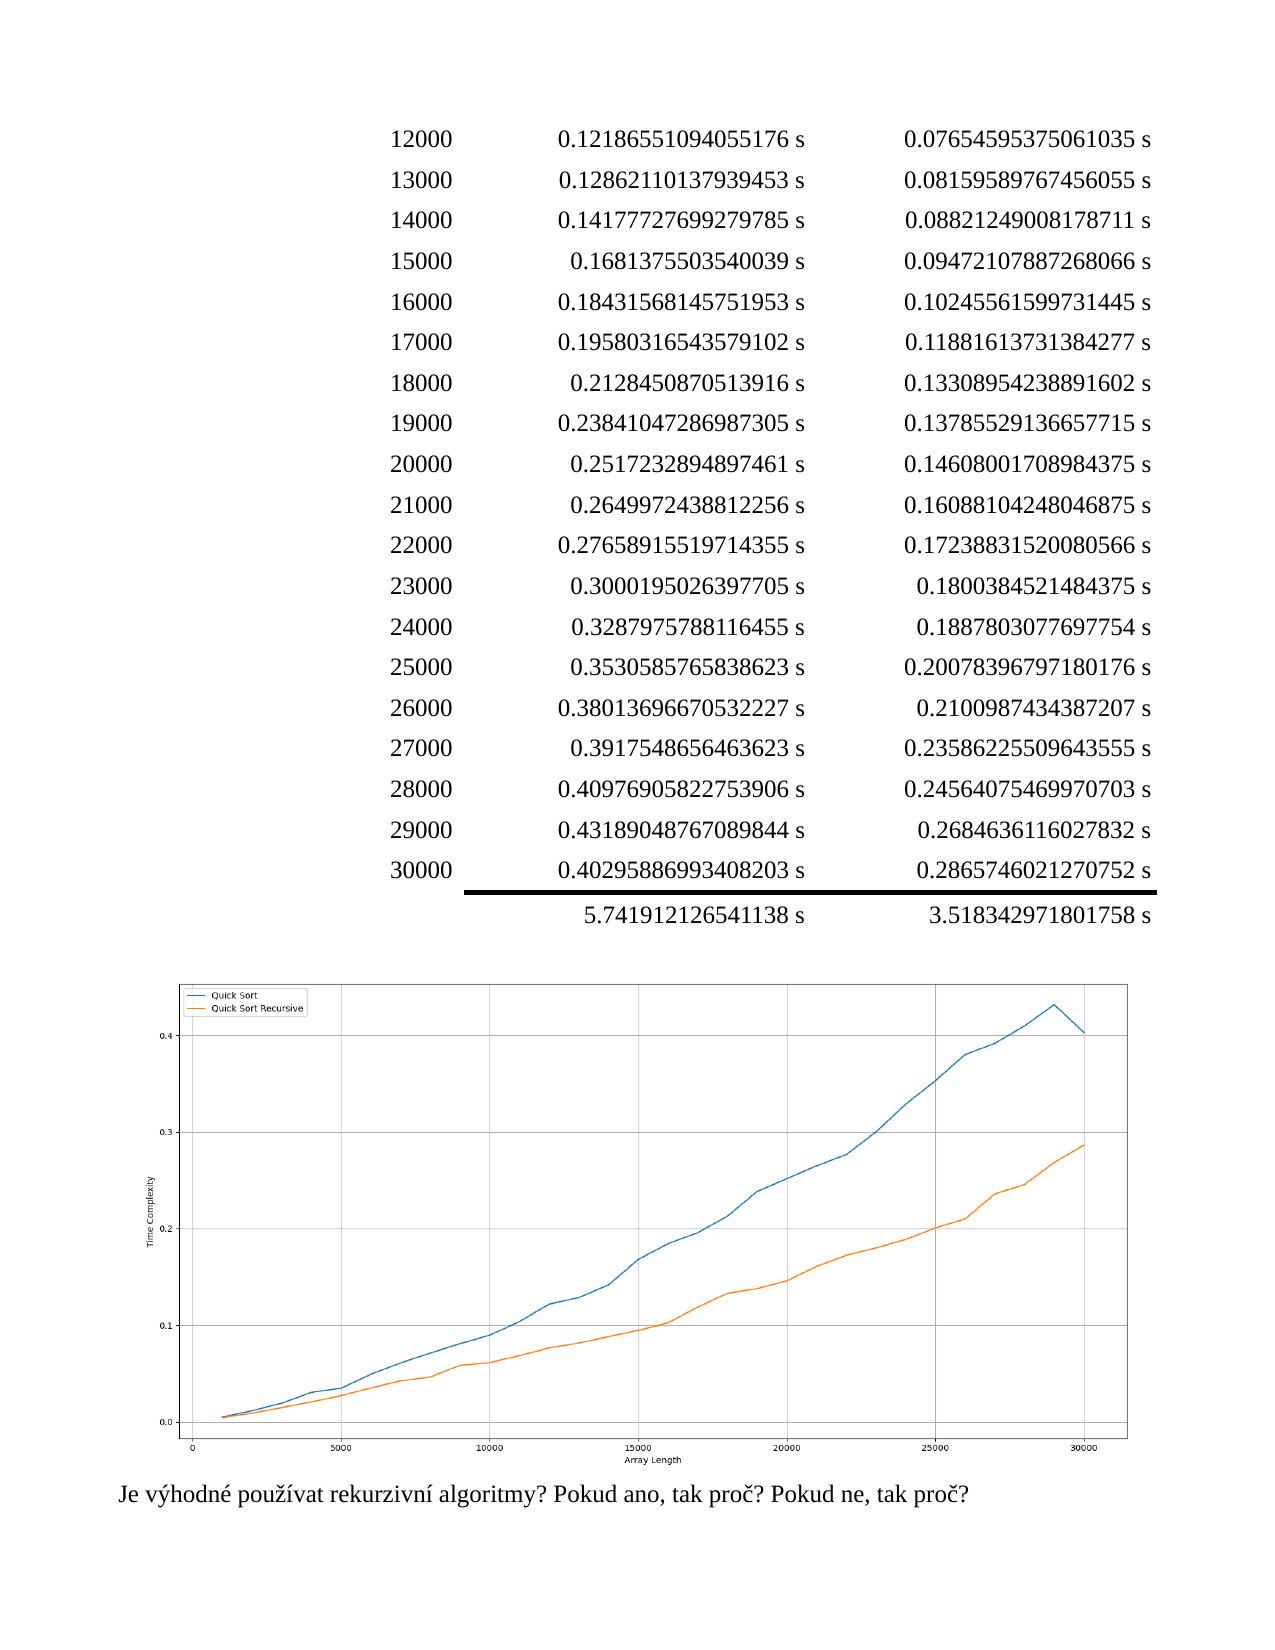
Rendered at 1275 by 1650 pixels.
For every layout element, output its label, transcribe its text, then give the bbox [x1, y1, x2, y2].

table_cell 13000 [118, 159, 464, 199]
table_cell 22000 [118, 524, 464, 565]
table_cell 0.40295886993408203 s [464, 849, 811, 890]
table_cell 0.12862110137939453 s [464, 159, 811, 199]
table_cell 24000 [118, 606, 464, 646]
picture [118, 935, 1157, 1480]
table_cell 0.2865746021270752 s [811, 849, 1157, 890]
table_cell 0.11881613731384277 s [811, 321, 1157, 362]
table_cell 0.24564075469970703 s [811, 768, 1157, 809]
table_cell 21000 [118, 484, 464, 524]
table_cell 27000 [118, 728, 464, 768]
table_cell 0.20078396797180176 s [811, 646, 1157, 687]
table_cell 0.3287975788116455 s [464, 606, 811, 646]
table_cell 0.07654595375061035 s [811, 118, 1157, 159]
table_cell 0.16088104248046875 s [811, 484, 1157, 524]
table_cell 0.2684636116027832 s [811, 809, 1157, 849]
table_cell 16000 [118, 281, 464, 321]
table_cell 26000 [118, 687, 464, 727]
table_cell 0.2649972438812256 s [464, 484, 811, 524]
table_cell [118, 890, 464, 935]
table_cell 0.10245561599731445 s [811, 281, 1157, 321]
table_cell 0.14177727699279785 s [464, 199, 811, 240]
table_cell 14000 [118, 199, 464, 240]
table_cell 30000 [118, 849, 464, 890]
table_cell 0.2517232894897461 s [464, 443, 811, 484]
table_cell 0.3000195026397705 s [464, 565, 811, 606]
table_cell 0.23586225509643555 s [811, 728, 1157, 768]
table_cell 0.14608001708984375 s [811, 443, 1157, 484]
table_cell 0.3917548656463623 s [464, 728, 811, 768]
table_cell 5.741912126541138 s [464, 895, 811, 935]
table_cell 0.1800384521484375 s [811, 565, 1157, 606]
table_cell 0.27658915519714355 s [464, 524, 811, 565]
table_cell 0.17238831520080566 s [811, 524, 1157, 565]
table_cell 0.43189048767089844 s [464, 809, 811, 849]
table_cell 0.3530585765838623 s [464, 646, 811, 687]
table_cell 29000 [118, 809, 464, 849]
table_cell 0.23841047286987305 s [464, 403, 811, 443]
table_cell 19000 [118, 403, 464, 443]
table_cell 28000 [118, 768, 464, 809]
table_cell 0.13785529136657715 s [811, 403, 1157, 443]
table_cell 0.1887803077697754 s [811, 606, 1157, 646]
table_cell 0.08159589767456055 s [811, 159, 1157, 199]
table_cell 0.1681375503540039 s [464, 240, 811, 281]
table_cell 3.518342971801758 s [811, 895, 1157, 935]
table_cell 0.2100987434387207 s [811, 687, 1157, 727]
table_cell 15000 [118, 240, 464, 281]
text Je výhodné používat rekurzivní algoritmy? Pokud ano, tak proč? Pokud ne, tak proč? [118, 1480, 1157, 1508]
table_cell 18000 [118, 362, 464, 402]
table_cell 17000 [118, 321, 464, 362]
table_cell 0.12186551094055176 s [464, 118, 811, 159]
table_cell 20000 [118, 443, 464, 484]
table_cell 0.2128450870513916 s [464, 362, 811, 402]
table_cell 23000 [118, 565, 464, 606]
table_cell 0.38013696670532227 s [464, 687, 811, 727]
table_cell 0.13308954238891602 s [811, 362, 1157, 402]
table_cell 0.08821249008178711 s [811, 199, 1157, 240]
table_cell 0.19580316543579102 s [464, 321, 811, 362]
table_cell 0.09472107887268066 s [811, 240, 1157, 281]
table_cell 0.40976905822753906 s [464, 768, 811, 809]
table_cell 12000 [118, 118, 464, 159]
table_cell 25000 [118, 646, 464, 687]
table_cell 0.18431568145751953 s [464, 281, 811, 321]
